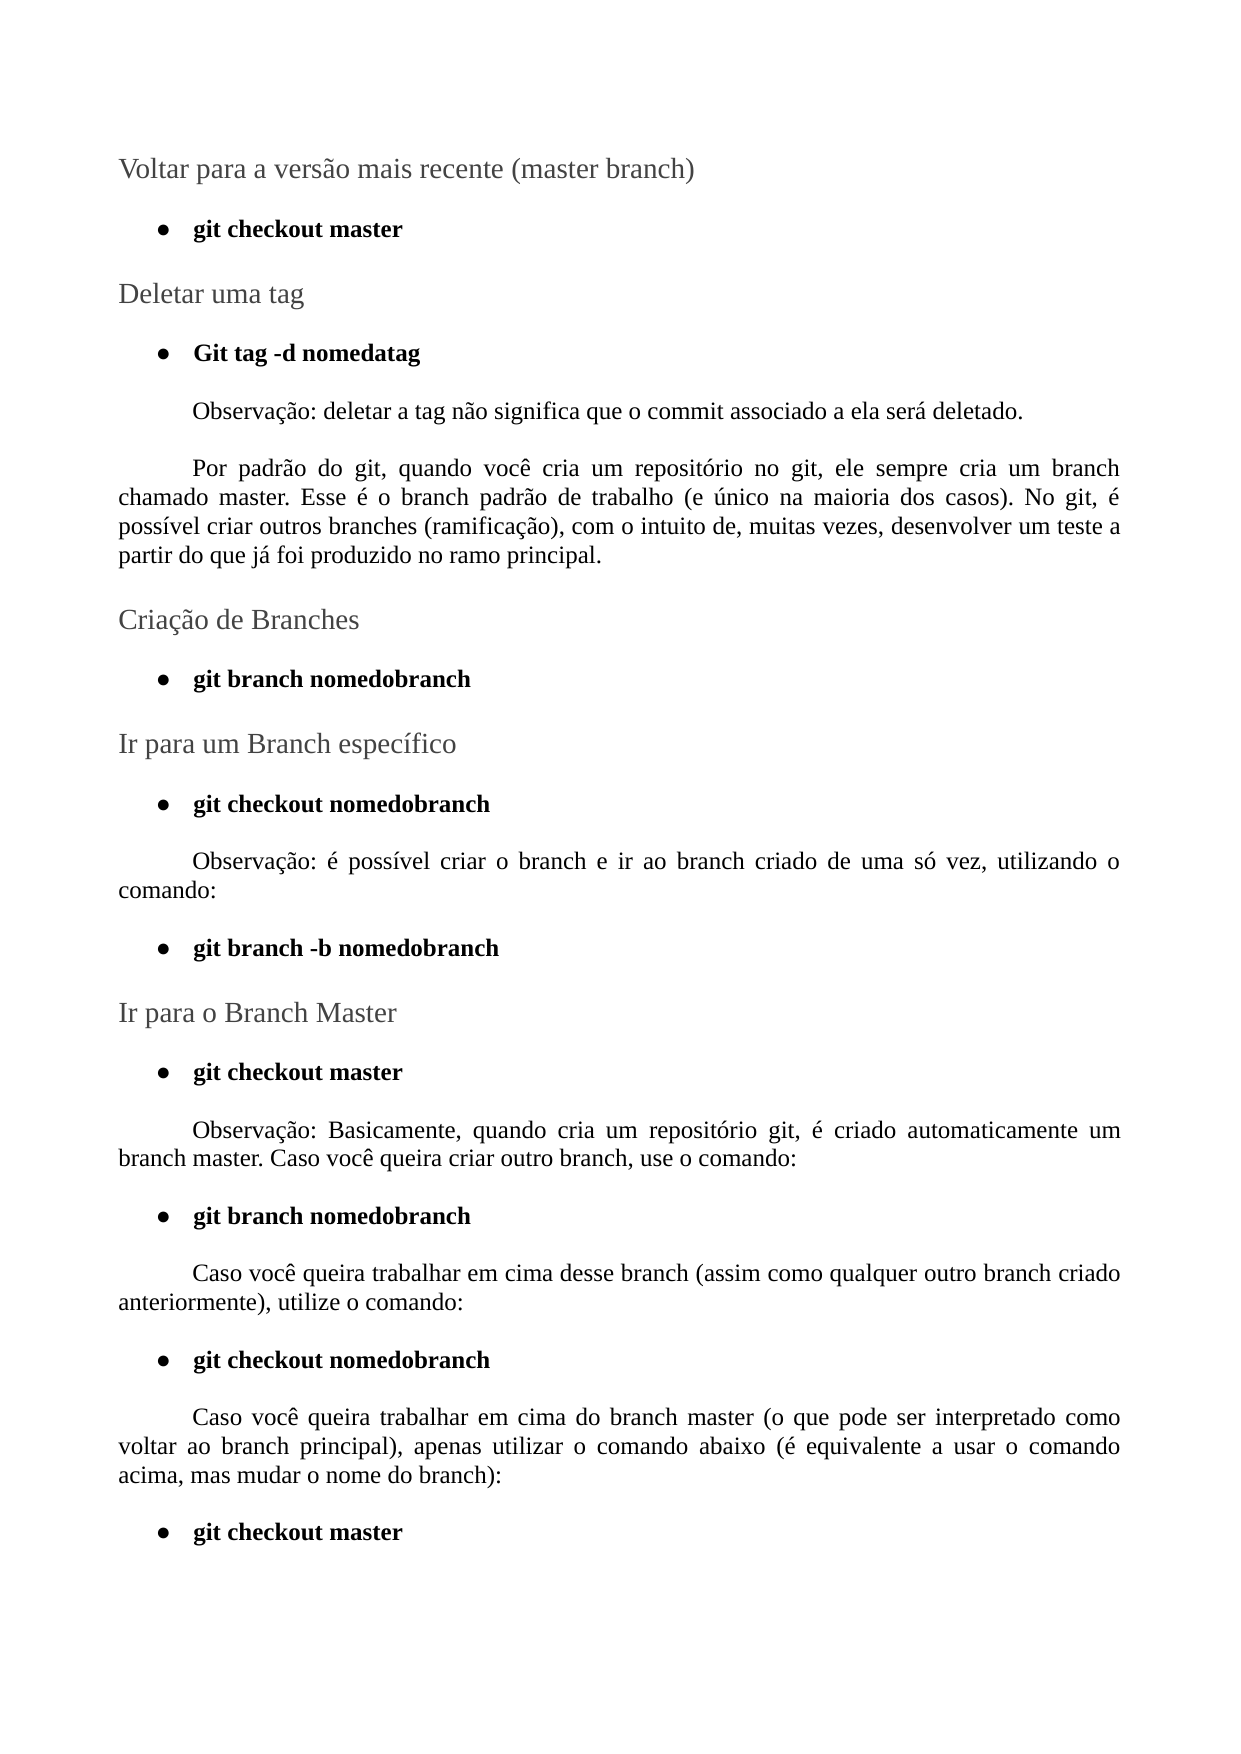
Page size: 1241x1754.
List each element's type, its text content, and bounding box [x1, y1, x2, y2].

list git branch -b nomedobranch [156, 933, 1122, 961]
text Por padrão do git, quando você cria um repositório no git, ele sempre cria um branch chamado master. Esse é o branch padrão de trabalho (e único na maioria dos casos). No git, é possível criar outros branches (ramificação), com o intuito de, muitas vezes, desenvolver um teste a partir do que já foi produzido no ramo principal. [118, 453, 1122, 568]
list git checkout nomedobranch [156, 1345, 1122, 1373]
text Caso você queira trabalhar em cima do branch master (o que pode ser interpretado como voltar ao branch principal), apenas utilizar o comando abaixo (é equivalente a usar o comando acima, mas mudar o nome do branch): [118, 1402, 1122, 1488]
list git checkout nomedobranch [156, 789, 1122, 818]
list git checkout master [156, 1057, 1122, 1086]
list Git tag -d nomedatag [156, 338, 1122, 367]
list git checkout master [156, 1517, 1122, 1546]
subtitle Criação de Branches [118, 602, 1122, 636]
text Observação: deletar a tag não significa que o commit associado a ela será deletado. [118, 396, 1122, 425]
list git checkout master [156, 214, 1122, 243]
text Observação: é possível criar o branch e ir ao branch criado de uma só vez, utilizando o comando: [118, 846, 1122, 904]
list git branch nomedobranch [156, 1201, 1122, 1230]
text Caso você queira trabalhar em cima desse branch (assim como qualquer outro branch criado anteriormente), utilize o comando: [118, 1258, 1122, 1316]
subtitle Deletar uma tag [118, 276, 1122, 310]
text Observação: Basicamente, quando cria um repositório git, é criado automaticamente um branch master. Caso você queira criar outro branch, use o comando: [118, 1115, 1122, 1172]
subtitle Ir para o Branch Master [118, 995, 1122, 1028]
list git branch nomedobranch [156, 664, 1122, 693]
subtitle Voltar para a versão mais recente (master branch) [118, 152, 1122, 185]
subtitle Ir para um Branch específico [118, 727, 1122, 760]
